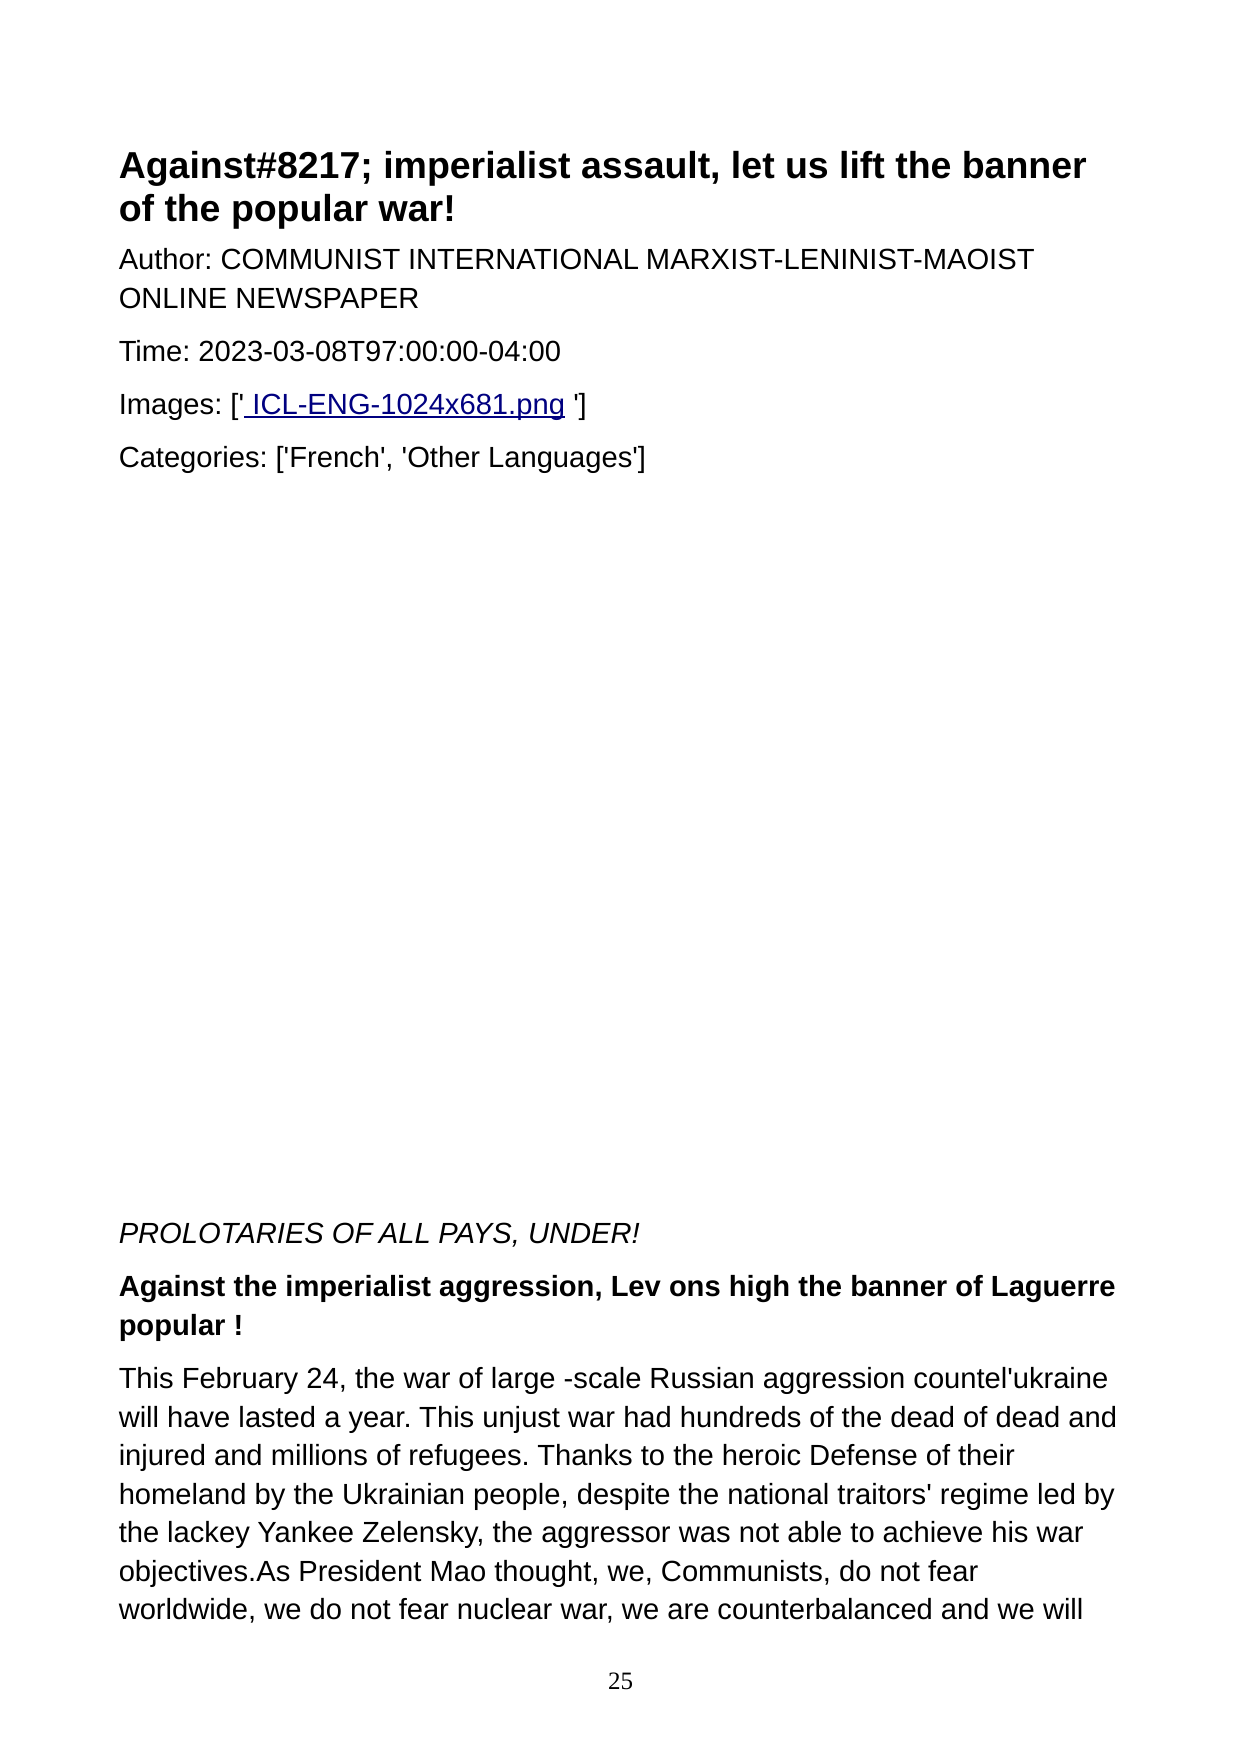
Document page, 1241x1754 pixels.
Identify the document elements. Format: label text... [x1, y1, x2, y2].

text Against the imperialist aggression, Lev ons high the banner of Laguerre popular ! [118, 1269, 1122, 1342]
subtitle Against#8217; imperialist assault, let us lift the banner of the popular war! [118, 143, 1122, 230]
text Time: 2023-03-08T97:00:00-04:00 [118, 334, 1122, 367]
text This February 24, the war of large -scale Russian aggression countel'ukraine will have lasted a year. This unjust war had hundreds of the dead of dead and injured and millions of refugees. Thanks to the heroic Defense of their homeland by the Ukrainian people, despite the national traitors' regime led by the lackey Yankee Zelensky, the aggressor was not able to achieve his war objectives.As President Mao thought, we, Communists, do not fear worldwide, we do not fear nuclear war, we are counterbalanced and we will [118, 1361, 1122, 1626]
text Categories: ['French', 'Other Languages'] [118, 440, 1122, 474]
text Author: COMMUNIST INTERNATIONAL MARXIST-LENINIST-MAOIST ONLINE NEWSPAPER [118, 242, 1122, 314]
text Images: [' ICL-ENG-1024x681.png '] [118, 387, 1122, 421]
text PROLOTARIES OF ALL PAYS, UNDER! [118, 493, 1122, 1250]
